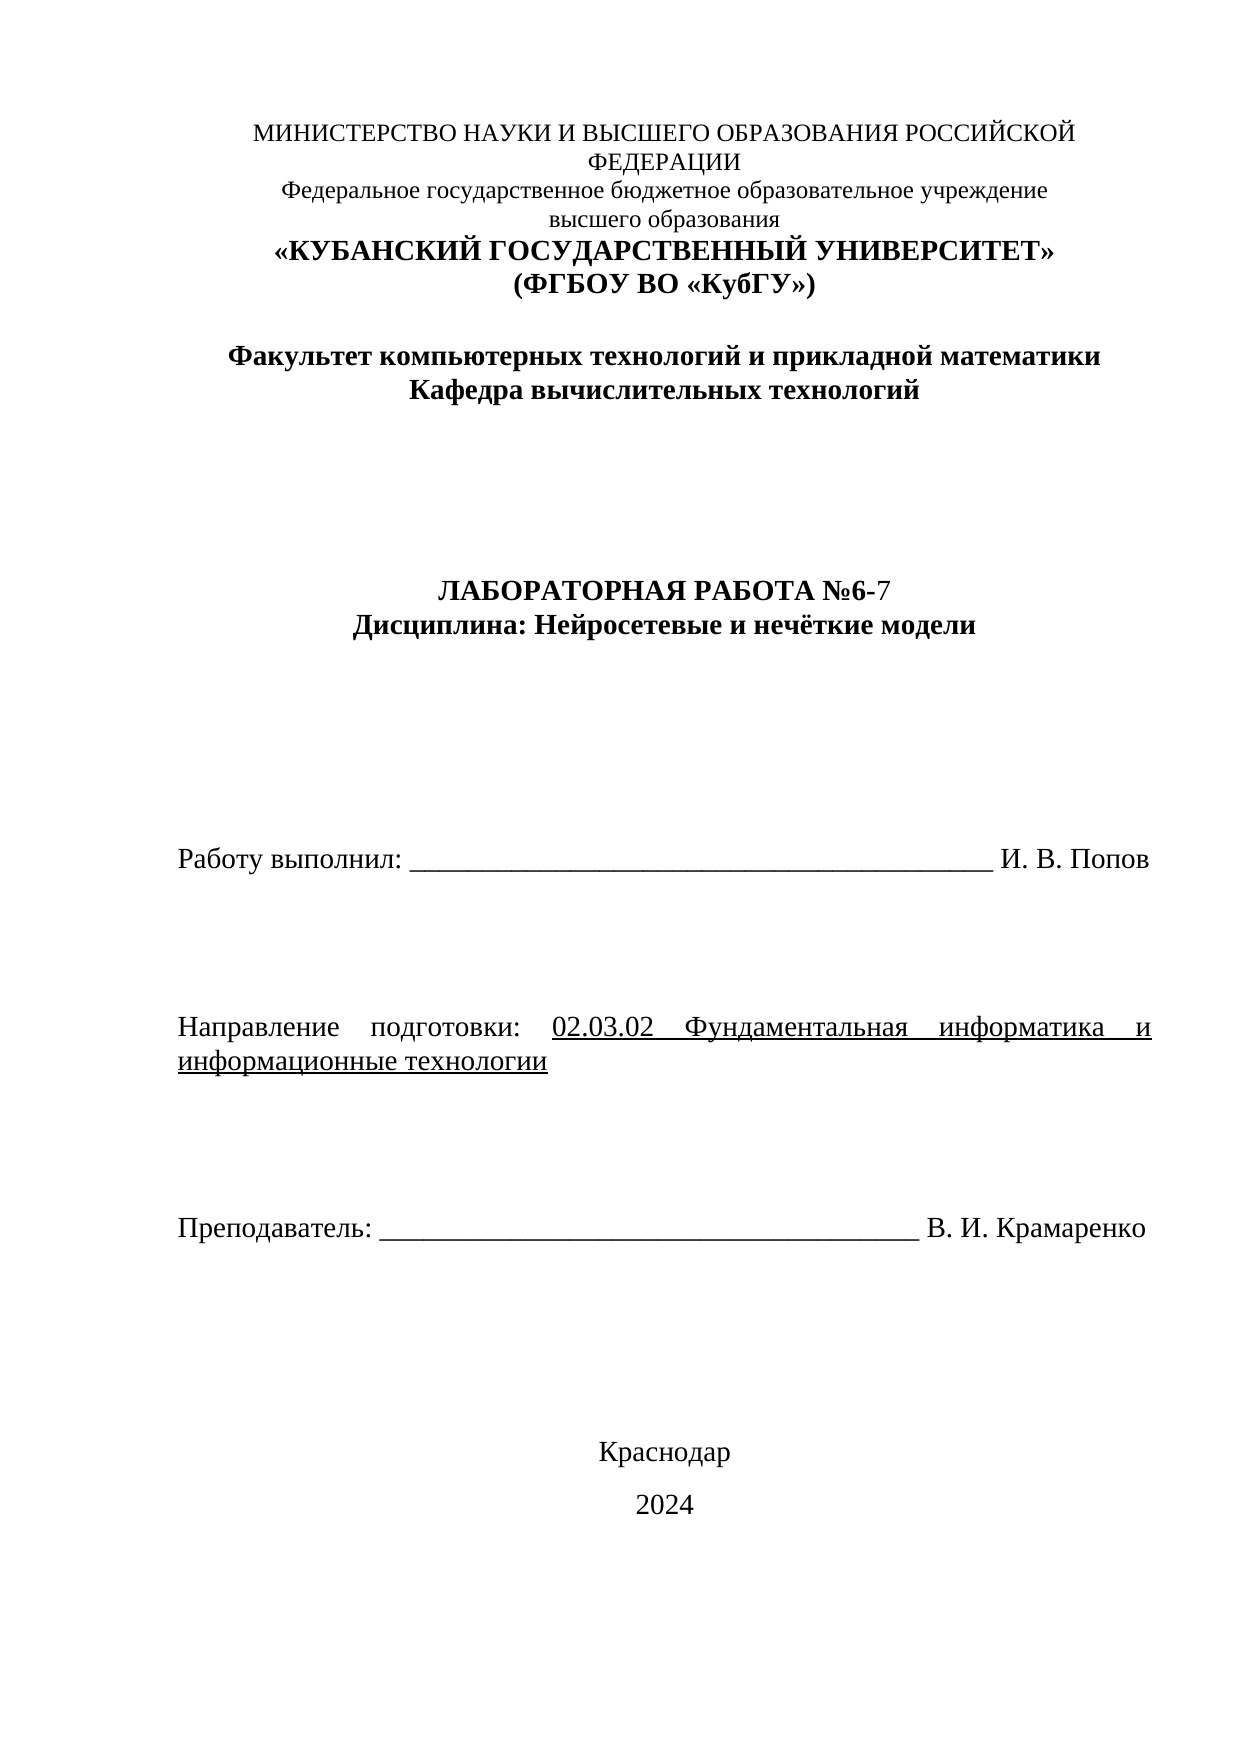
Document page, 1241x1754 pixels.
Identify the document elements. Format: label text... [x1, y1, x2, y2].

text Дисциплина: Нейросетевые и нечёткие модели [177, 607, 1152, 640]
text Краснодар [177, 1434, 1152, 1467]
text высшего образования [177, 204, 1152, 233]
text Преподаватель: _____________________________________ В. И. Крамаренко [177, 1211, 1152, 1244]
text Работу выполнил: ________________________________________ И. В. Попов [177, 842, 1152, 875]
text Федеральное государственное бюджетное образовательное учреждение [177, 176, 1152, 204]
text «КУБАНСКИЙ ГОСУДАРСТВЕННЫЙ УНИВЕРСИТЕТ» [177, 233, 1152, 267]
text ЛАБОРАТОРНАЯ РАБОТА №6-7 [177, 573, 1152, 607]
text Факультет компьютерных технологий и прикладной математики [177, 338, 1152, 372]
text 2024 [177, 1487, 1152, 1521]
text МИНИСТЕРСТВО НАУКИ И ВЫСШЕГО ОБРАЗОВАНИЯ РОССИЙСКОЙ ФЕДЕРАЦИИ [177, 118, 1152, 176]
text (ФГБОУ ВО «КубГУ») [177, 267, 1152, 300]
text Кафедра вычислительных технологий [177, 372, 1152, 406]
text Направление подготовки: 02.03.02 Фундаментальная информатика и информационные технологии [177, 1009, 1152, 1076]
